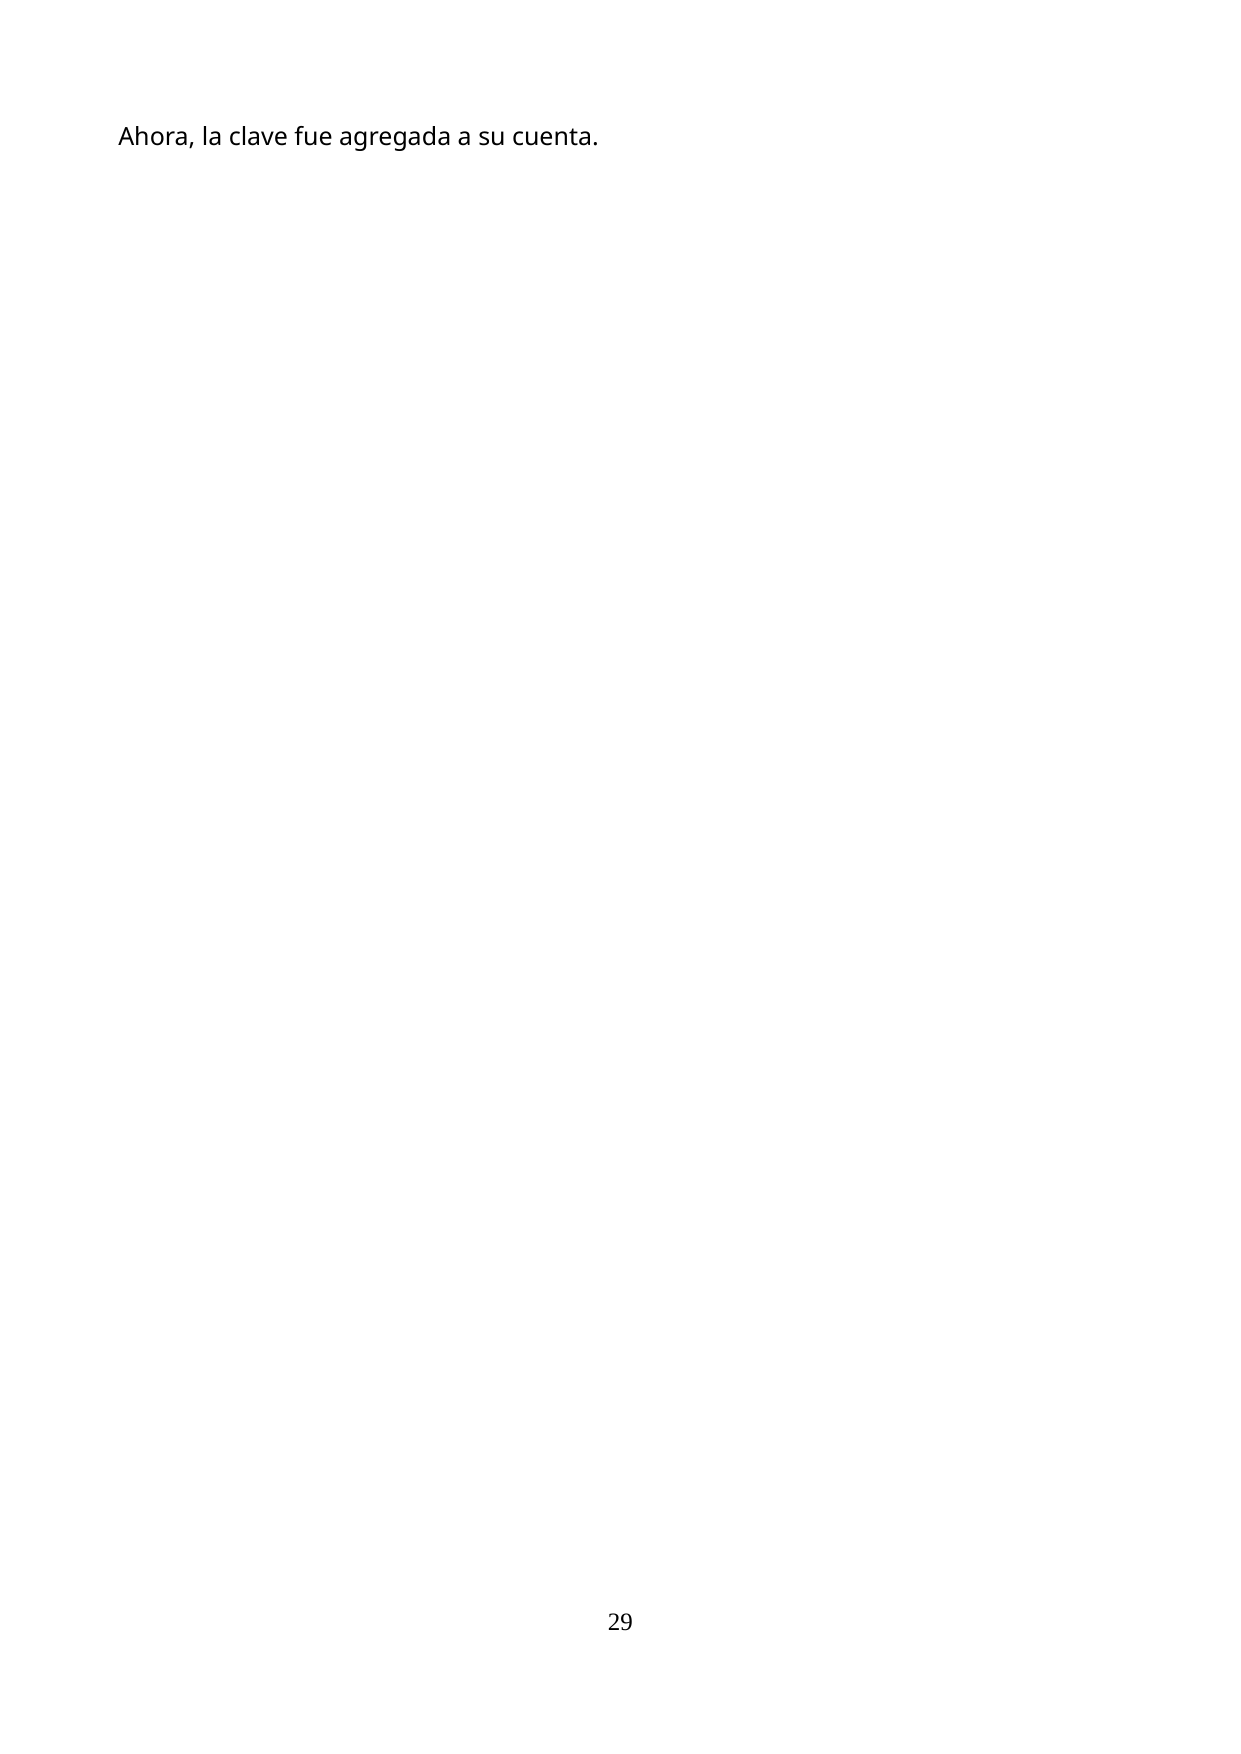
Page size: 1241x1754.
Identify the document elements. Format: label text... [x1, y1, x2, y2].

text Ahora, la clave fue agregada a su cuenta. [118, 118, 1122, 152]
